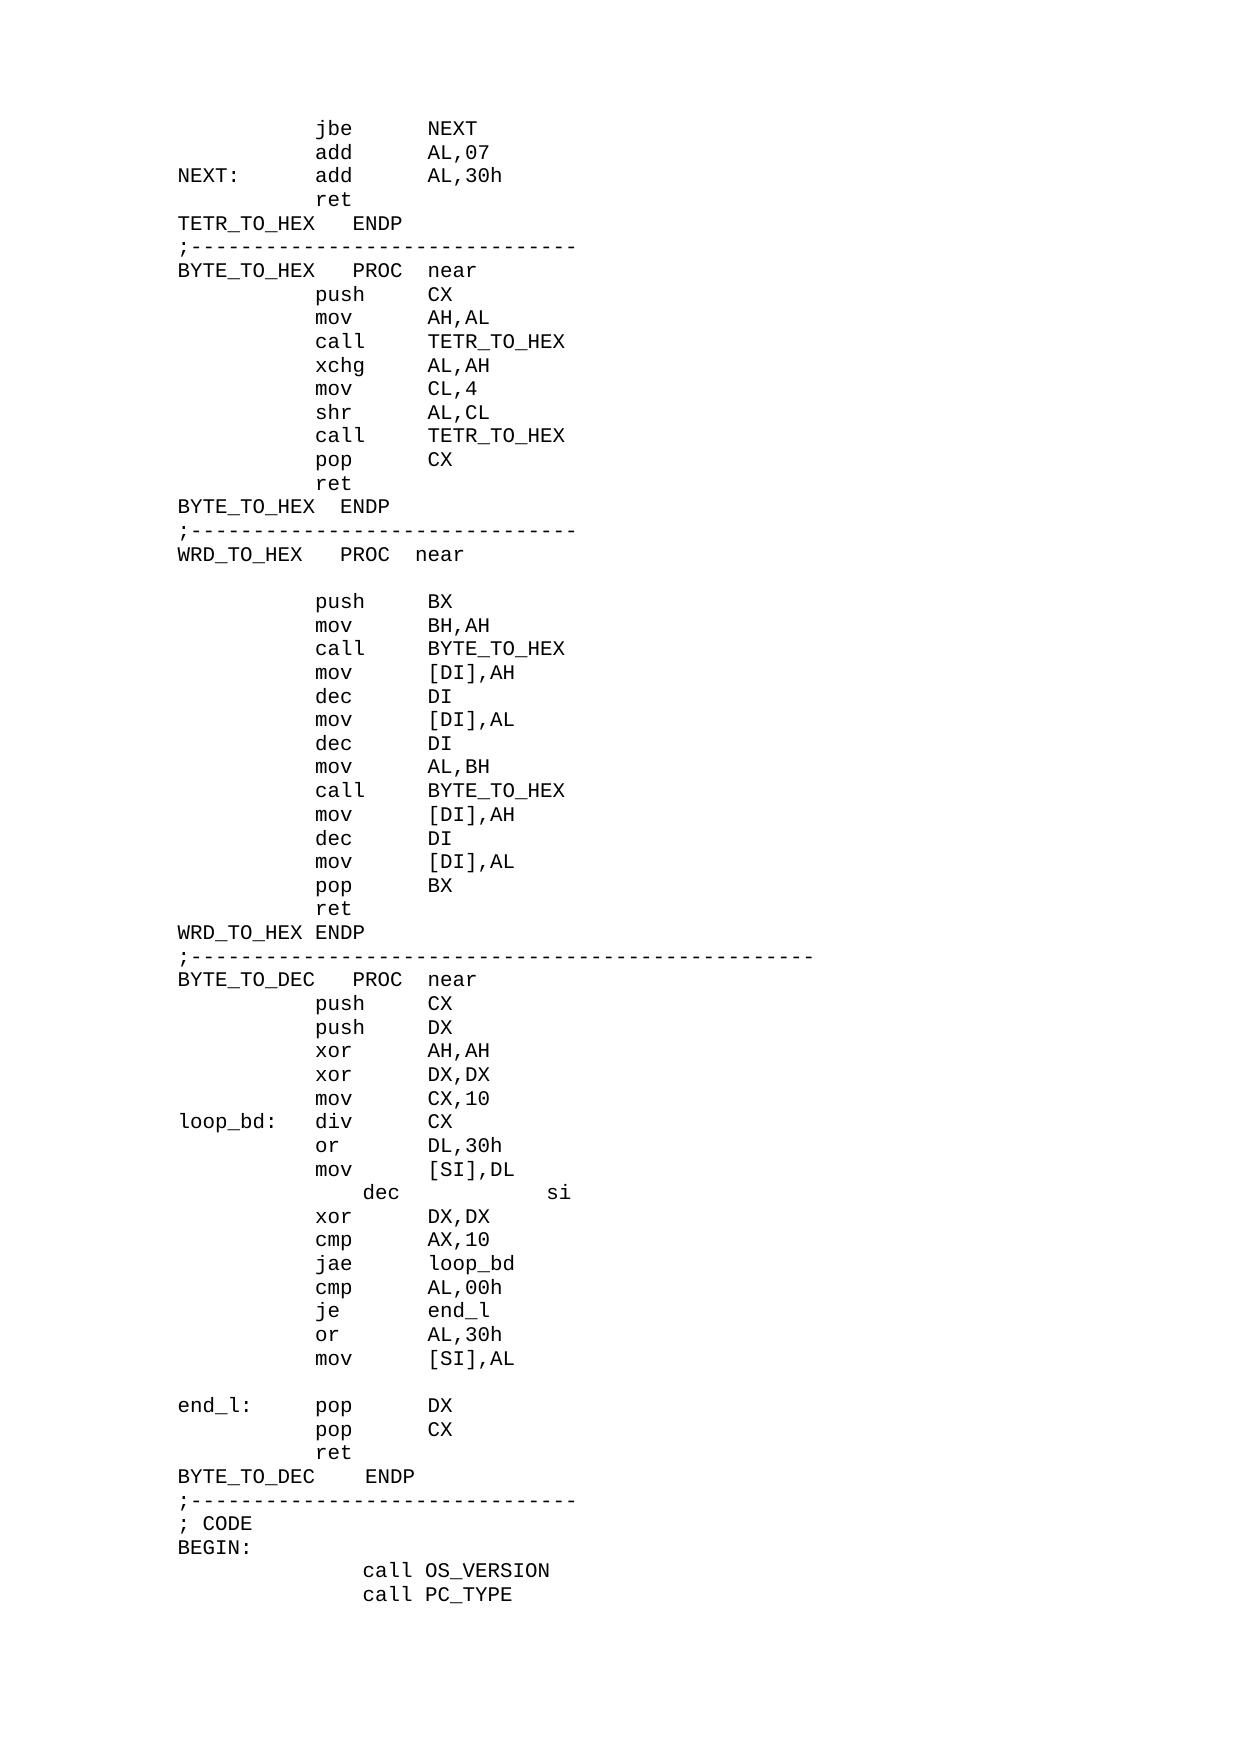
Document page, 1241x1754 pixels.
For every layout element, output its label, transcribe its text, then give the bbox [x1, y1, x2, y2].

text or DL,30h [177, 1135, 1152, 1158]
text mov BH,AH [177, 615, 1152, 638]
text shr AL,CL [177, 402, 1152, 426]
text BYTE_TO_HEX PROC near [177, 260, 1152, 284]
text jae loop_bd [177, 1253, 1152, 1277]
text xor DX,DX [177, 1064, 1152, 1088]
text cmp AX,10 [177, 1229, 1152, 1253]
text end_l: pop DX [177, 1395, 1152, 1419]
text xchg AL,AH [177, 354, 1152, 378]
text call OS_VERSION [177, 1561, 1152, 1584]
text xor AH,AH [177, 1040, 1152, 1064]
text cmp AL,00h [177, 1277, 1152, 1300]
text call TETR_TO_HEX [177, 426, 1152, 449]
text mov [DI],AH [177, 662, 1152, 686]
text BYTE_TO_DEC PROC near [177, 969, 1152, 993]
text mov AL,BH [177, 757, 1152, 780]
text NEXT: add AL,30h [177, 165, 1152, 189]
text ;------------------------------- [177, 1489, 1152, 1513]
text mov [DI],AL [177, 851, 1152, 875]
text ret [177, 898, 1152, 922]
text dec si [177, 1182, 1152, 1206]
text mov CL,4 [177, 378, 1152, 402]
text ret [177, 1442, 1152, 1466]
text ;-------------------------------------------------- [177, 946, 1152, 969]
text push DX [177, 1017, 1152, 1040]
text BEGIN: [177, 1537, 1152, 1561]
text pop CX [177, 1419, 1152, 1442]
text add AL,07 [177, 142, 1152, 165]
text WRD_TO_HEX ENDP [177, 922, 1152, 946]
text jbe NEXT [177, 118, 1152, 142]
text call PC_TYPE [177, 1584, 1152, 1608]
text call BYTE_TO_HEX [177, 638, 1152, 662]
text call TETR_TO_HEX [177, 331, 1152, 354]
text WRD_TO_HEX PROC near [177, 544, 1152, 567]
text ret [177, 189, 1152, 213]
text dec DI [177, 733, 1152, 757]
text je end_l [177, 1300, 1152, 1324]
text BYTE_TO_DEC ENDP [177, 1466, 1152, 1489]
text ;------------------------------- [177, 236, 1152, 260]
text ret [177, 473, 1152, 496]
text BYTE_TO_HEX ENDP [177, 496, 1152, 520]
text mov [SI],DL [177, 1158, 1152, 1182]
text pop CX [177, 449, 1152, 473]
text TETR_TO_HEX ENDP [177, 213, 1152, 236]
text mov AH,AL [177, 307, 1152, 331]
text pop BX [177, 875, 1152, 898]
text mov CX,10 [177, 1088, 1152, 1111]
text push CX [177, 993, 1152, 1017]
text ; CODE [177, 1513, 1152, 1537]
text loop_bd: div CX [177, 1111, 1152, 1135]
text push CX [177, 284, 1152, 307]
text ;------------------------------- [177, 520, 1152, 544]
text or AL,30h [177, 1324, 1152, 1348]
text call BYTE_TO_HEX [177, 780, 1152, 804]
text push BX [177, 591, 1152, 615]
text mov [DI],AL [177, 709, 1152, 733]
text mov [DI],AH [177, 804, 1152, 827]
text dec DI [177, 827, 1152, 851]
text dec DI [177, 686, 1152, 709]
text xor DX,DX [177, 1206, 1152, 1229]
text mov [SI],AL [177, 1348, 1152, 1371]
